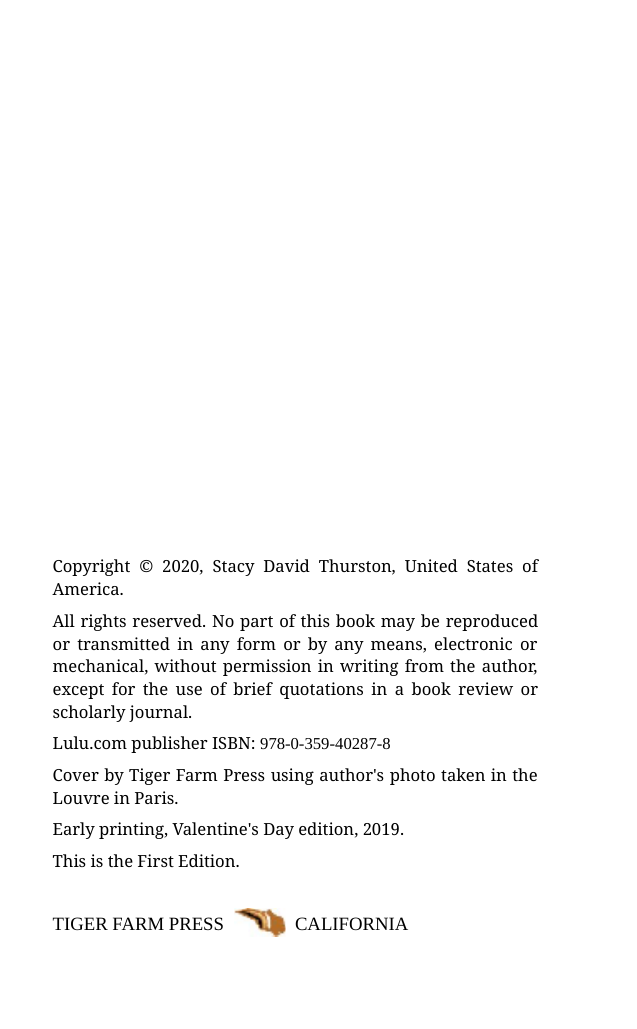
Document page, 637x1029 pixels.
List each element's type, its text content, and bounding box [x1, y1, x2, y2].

text Copyright © 2020, Stacy David Thurston, United States of America. [52, 555, 538, 600]
text Lulu.com publisher ISBN: 978-0-359-40287-8 [52, 732, 538, 754]
text CALIFORNIA [286, 913, 538, 934]
text TIGER FARM PRESS [52, 913, 234, 934]
text All rights reserved. No part of this book may be reproduced or transmitted in any form or by any means, electronic or mechanical, without permission in writing from the author, except for the use of brief quotations in a book review or scholarly journal. [52, 609, 538, 723]
text Cover by Tiger Farm Press using author's photo taken in the Louvre in Paris. [52, 763, 538, 809]
text This is the First Edition. [52, 849, 538, 872]
text Early printing, Valentine's Day edition, 2019. [52, 818, 538, 841]
